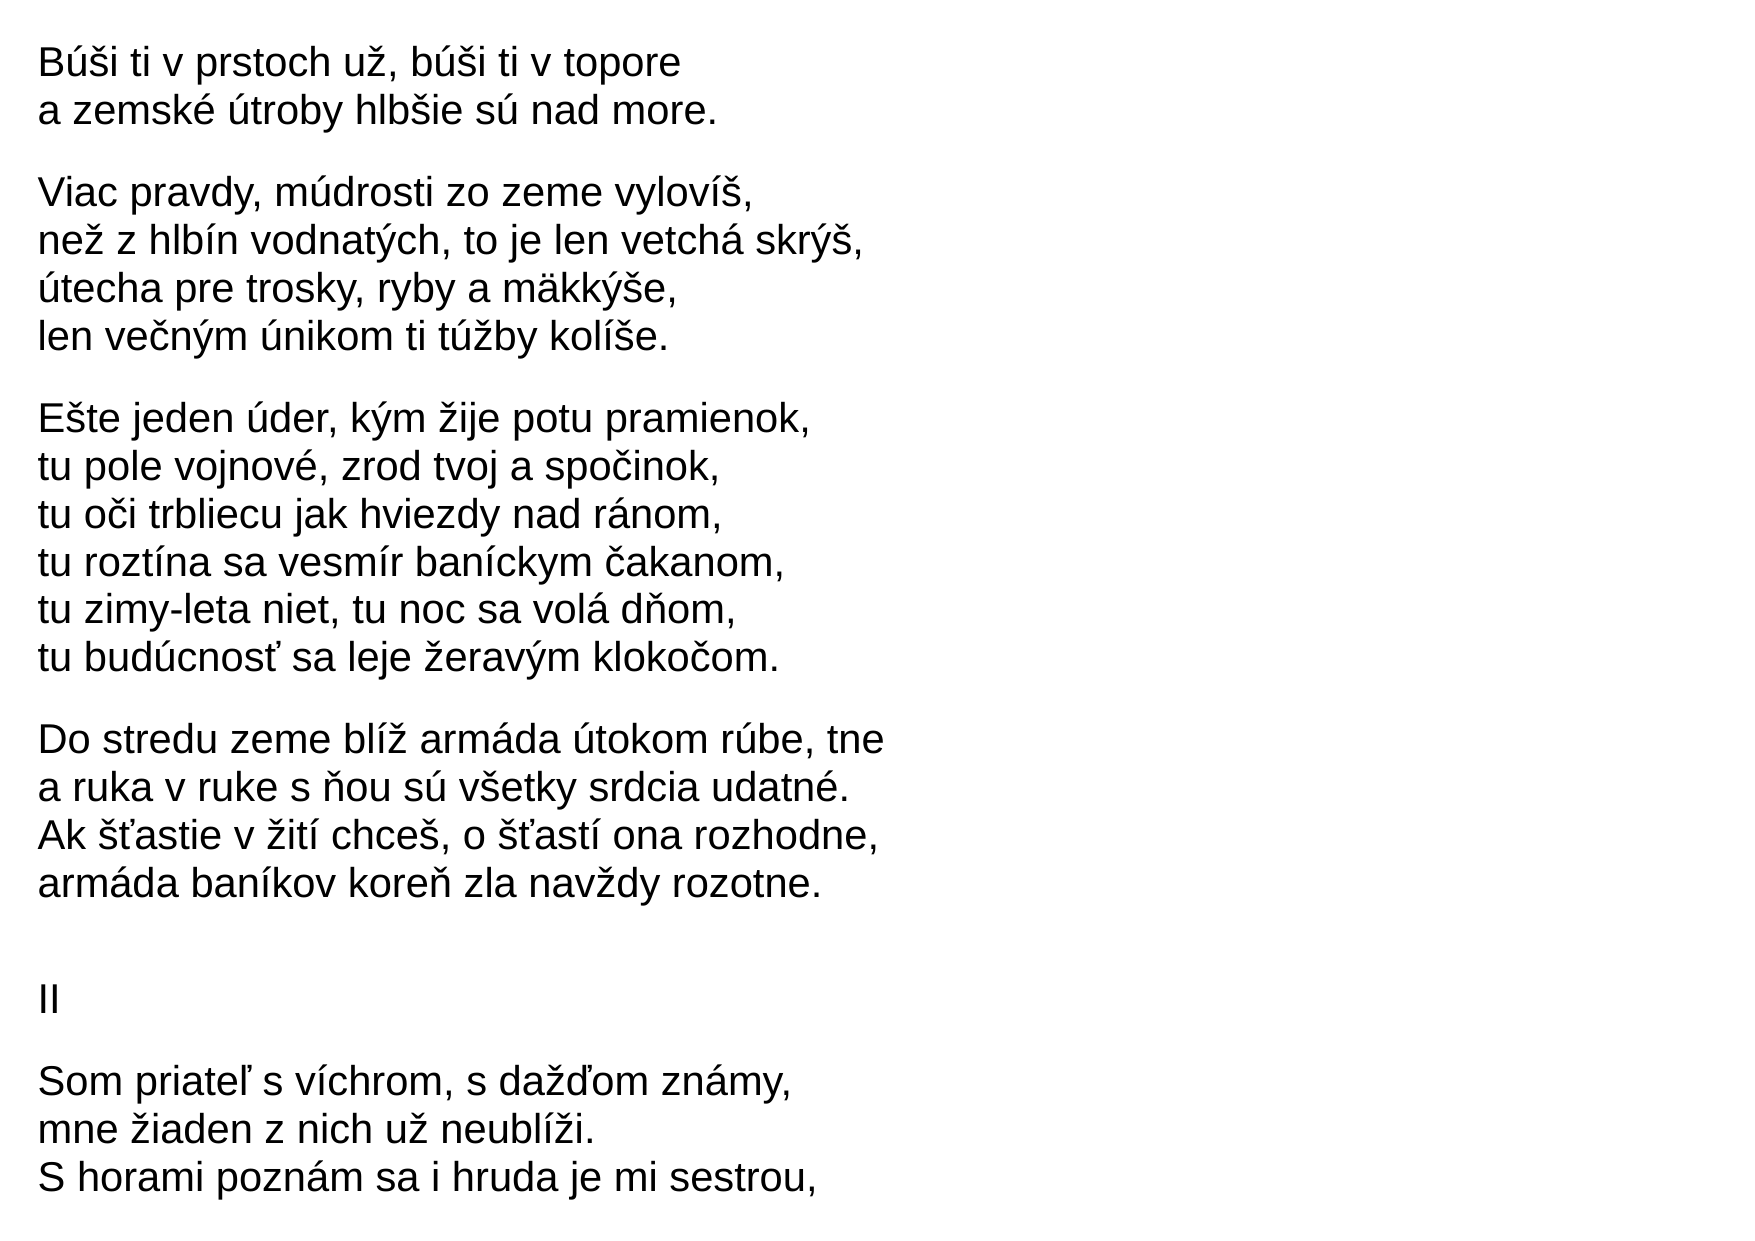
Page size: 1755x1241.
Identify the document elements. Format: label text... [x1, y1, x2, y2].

text II [37, 974, 1717, 1022]
text tu budúcnosť sa leje žeravým klokočom. [37, 633, 1717, 681]
text armáda baníkov koreň zla navždy rozotne. [37, 858, 1717, 906]
text tu roztína sa vesmír baníckym čakanom, [37, 537, 1717, 585]
text útecha pre trosky, ryby a mäkkýše, [37, 263, 1717, 311]
text len večným únikom ti túžby kolíše. [37, 311, 1717, 359]
text Ešte jeden úder, kým žije potu pramienok, [37, 393, 1717, 441]
text než z hlbín vodnatých, to je len vetchá skrýš, [37, 215, 1717, 263]
text tu oči trbliecu jak hviezdy nad ránom, [37, 489, 1717, 537]
text Som priateľ s víchrom, s dažďom známy, [37, 1056, 1717, 1104]
text tu pole vojnové, zrod tvoj a spočinok, [37, 441, 1717, 489]
text a ruka v ruke s ňou sú všetky srdcia udatné. [37, 763, 1717, 811]
text Viac pravdy, múdrosti zo zeme vylovíš, [37, 167, 1717, 215]
text Do stredu zeme blíž armáda útokom rúbe, tne [37, 715, 1717, 763]
text Búši ti v prstoch už, búši ti v topore [37, 37, 1717, 85]
text mne žiaden z nich už neublíži. [37, 1104, 1717, 1152]
text S horami poznám sa i hruda je mi sestrou, [37, 1152, 1717, 1200]
text a zemské útroby hlbšie sú nad more. [37, 85, 1717, 133]
text tu zimy-leta niet, tu noc sa volá dňom, [37, 585, 1717, 633]
text Ak šťastie v žití chceš, o šťastí ona rozhodne, [37, 811, 1717, 858]
